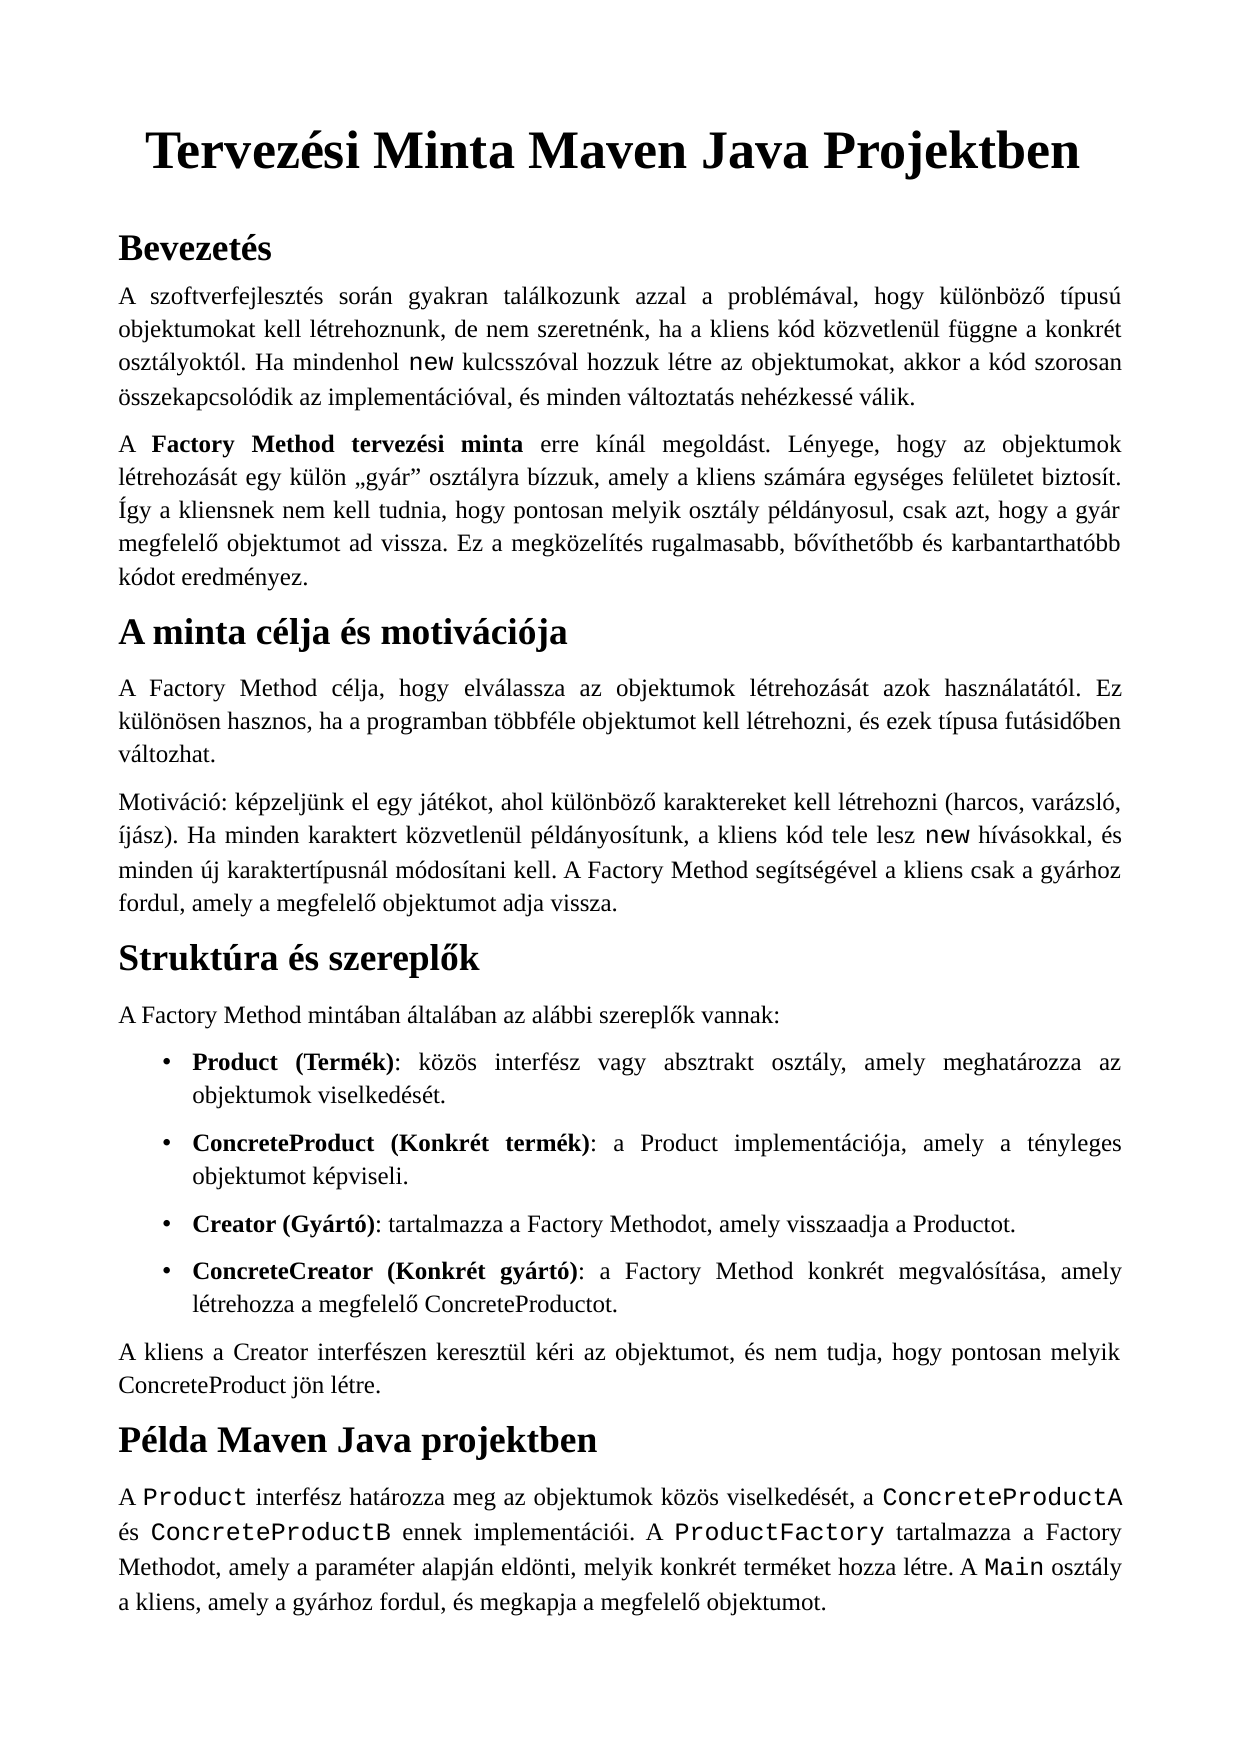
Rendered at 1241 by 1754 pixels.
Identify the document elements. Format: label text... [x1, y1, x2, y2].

text A Product interfész határozza meg az objektumok közös viselkedését, a ConcreteProductA és ConcreteProductB ennek implementációi. A ProductFactory tartalmazza a Factory Methodot, amely a paraméter alapján eldönti, melyik konkrét terméket hozza létre. A Main osztály a kliens, amely a gyárhoz fordul, és megkapja a megfelelő objektumot. [118, 1482, 1122, 1616]
list Creator (Gyártó): tartalmazza a Factory Methodot, amely visszaadja a Productot. [162, 1209, 1122, 1237]
text A Factory Method tervezési minta erre kínál megoldást. Lényege, hogy az objektumok létrehozását egy külön „gyár” osztályra bízzuk, amely a kliens számára egységes felületet biztosít. Így a kliensnek nem kell tudnia, hogy pontosan melyik osztály példányosul, csak azt, hogy a gyár megfelelő objektumot ad vissza. Ez a megközelítés rugalmasabb, bővíthetőbb és karbantarthatóbb kódot eredményez. [118, 429, 1122, 590]
list Product (Termék): közös interfész vagy absztrakt osztály, amely meghatározza az objektumok viselkedését. [162, 1047, 1122, 1109]
text Motiváció: képzeljünk el egy játékot, ahol különböző karaktereket kell létrehozni (harcos, varázsló, íjász). Ha minden karaktert közvetlenül példányosítunk, a kliens kód tele lesz new hívásokkal, és minden új karaktertípusnál módosítani kell. A Factory Method segítségével a kliens csak a gyárhoz fordul, amely a megfelelő objektumot adja vissza. [118, 787, 1122, 917]
subtitle Bevezetés [118, 225, 1122, 268]
list ConcreteProduct (Konkrét termék): a Product implementációja, amely a tényleges objektumot képviseli. [162, 1128, 1122, 1190]
subtitle A minta célja és motivációja [118, 609, 1122, 652]
text A Factory Method mintában általában az alábbi szereplők vannak: [118, 1000, 1122, 1029]
list ConcreteCreator (Konkrét gyártó): a Factory Method konkrét megvalósítása, amely létrehozza a megfelelő ConcreteProductot. [162, 1256, 1122, 1318]
subtitle Példa Maven Java projektben [118, 1418, 1122, 1461]
subtitle Struktúra és szereplők [118, 936, 1122, 979]
text A szoftverfejlesztés során gyakran találkozunk azzal a problémával, hogy különböző típusú objektumokat kell létrehoznunk, de nem szeretnénk, ha a kliens kód közvetlenül függne a konkrét osztályoktól. Ha mindenhol new kulcsszóval hozzuk létre az objektumokat, akkor a kód szorosan összekapcsolódik az implementációval, és minden változtatás nehézkessé válik. [118, 281, 1122, 411]
text A kliens a Creator interfészen keresztül kéri az objektumot, és nem tudja, hogy pontosan melyik ConcreteProduct jön létre. [118, 1337, 1122, 1399]
text Tervezési Minta Maven Java Projektben [118, 118, 1122, 180]
text A Factory Method célja, hogy elválassza az objektumok létrehozását azok használatától. Ez különösen hasznos, ha a programban többféle objektumot kell létrehozni, és ezek típusa futásidőben változhat. [118, 673, 1122, 768]
